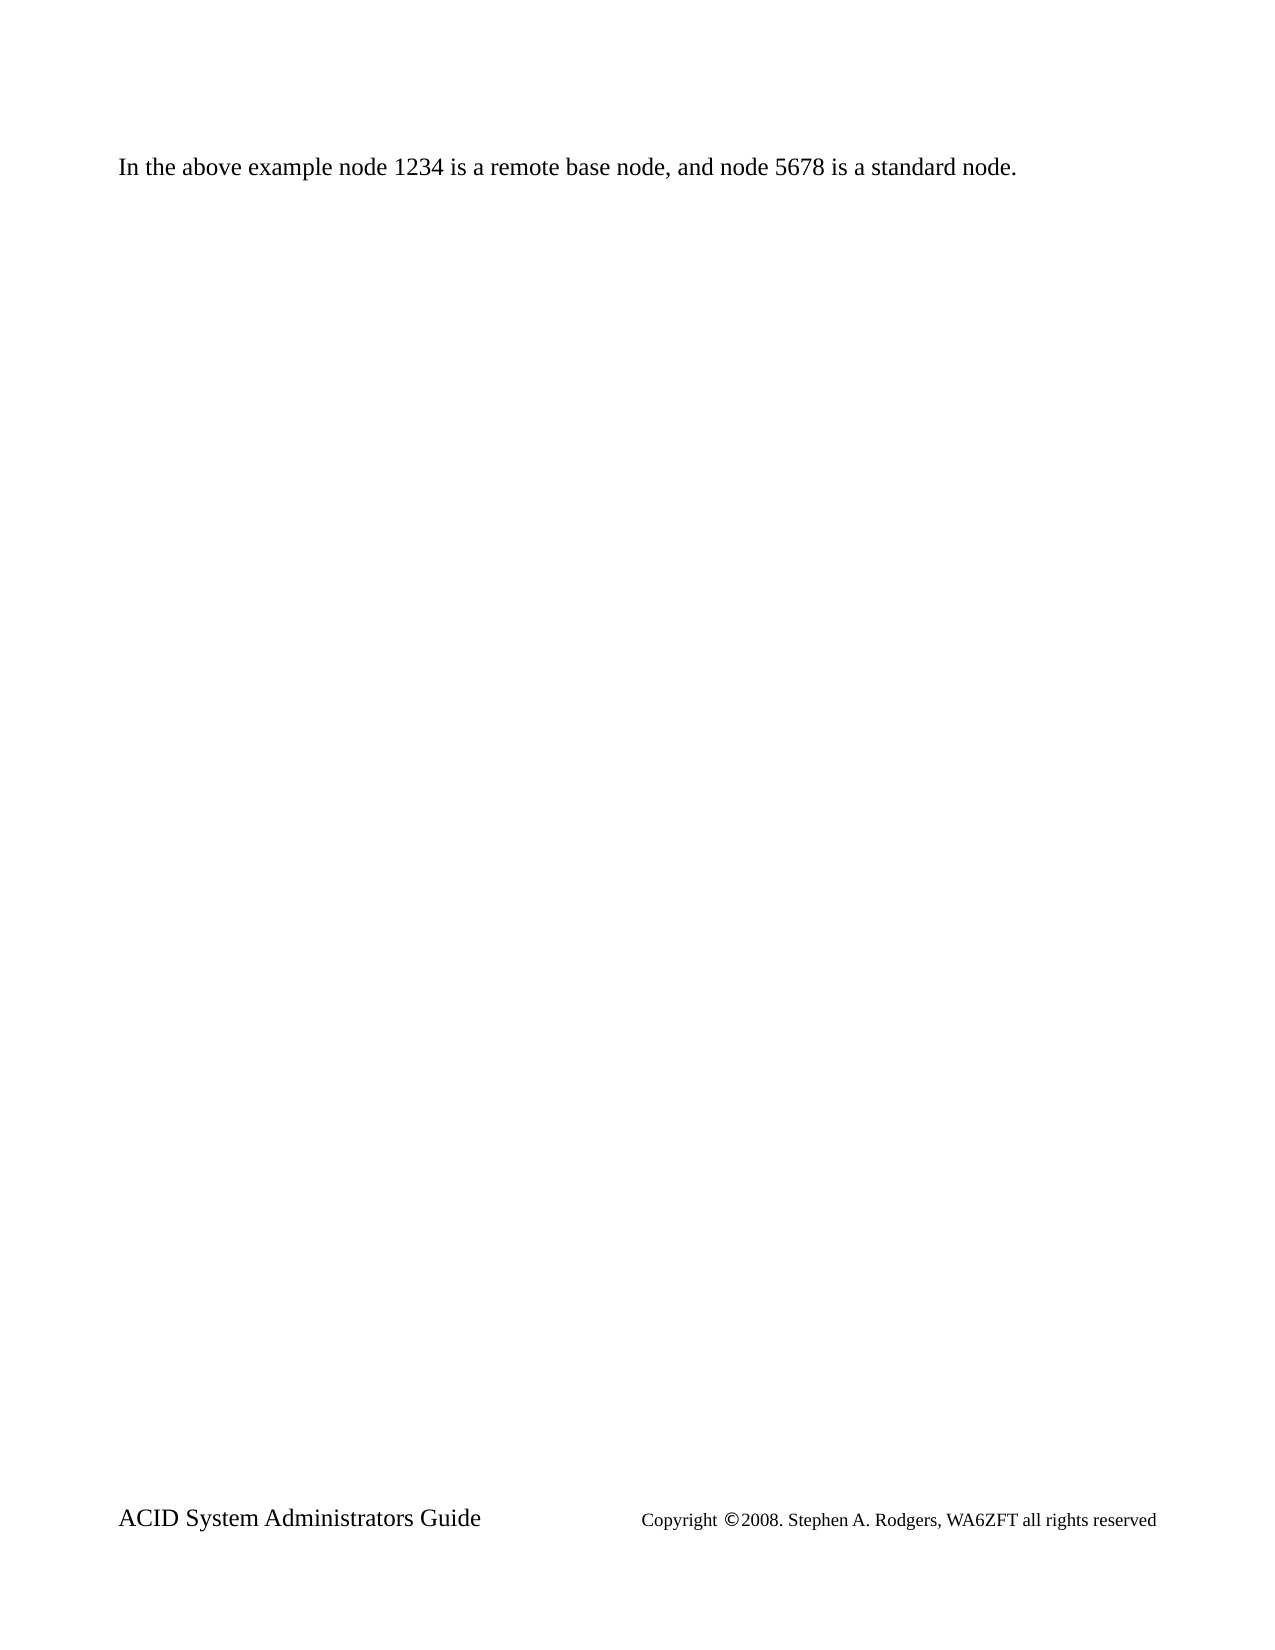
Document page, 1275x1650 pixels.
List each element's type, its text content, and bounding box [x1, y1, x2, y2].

text In the above example node 1234 is a remote base node, and node 5678 is a standard node. [118, 152, 1157, 181]
